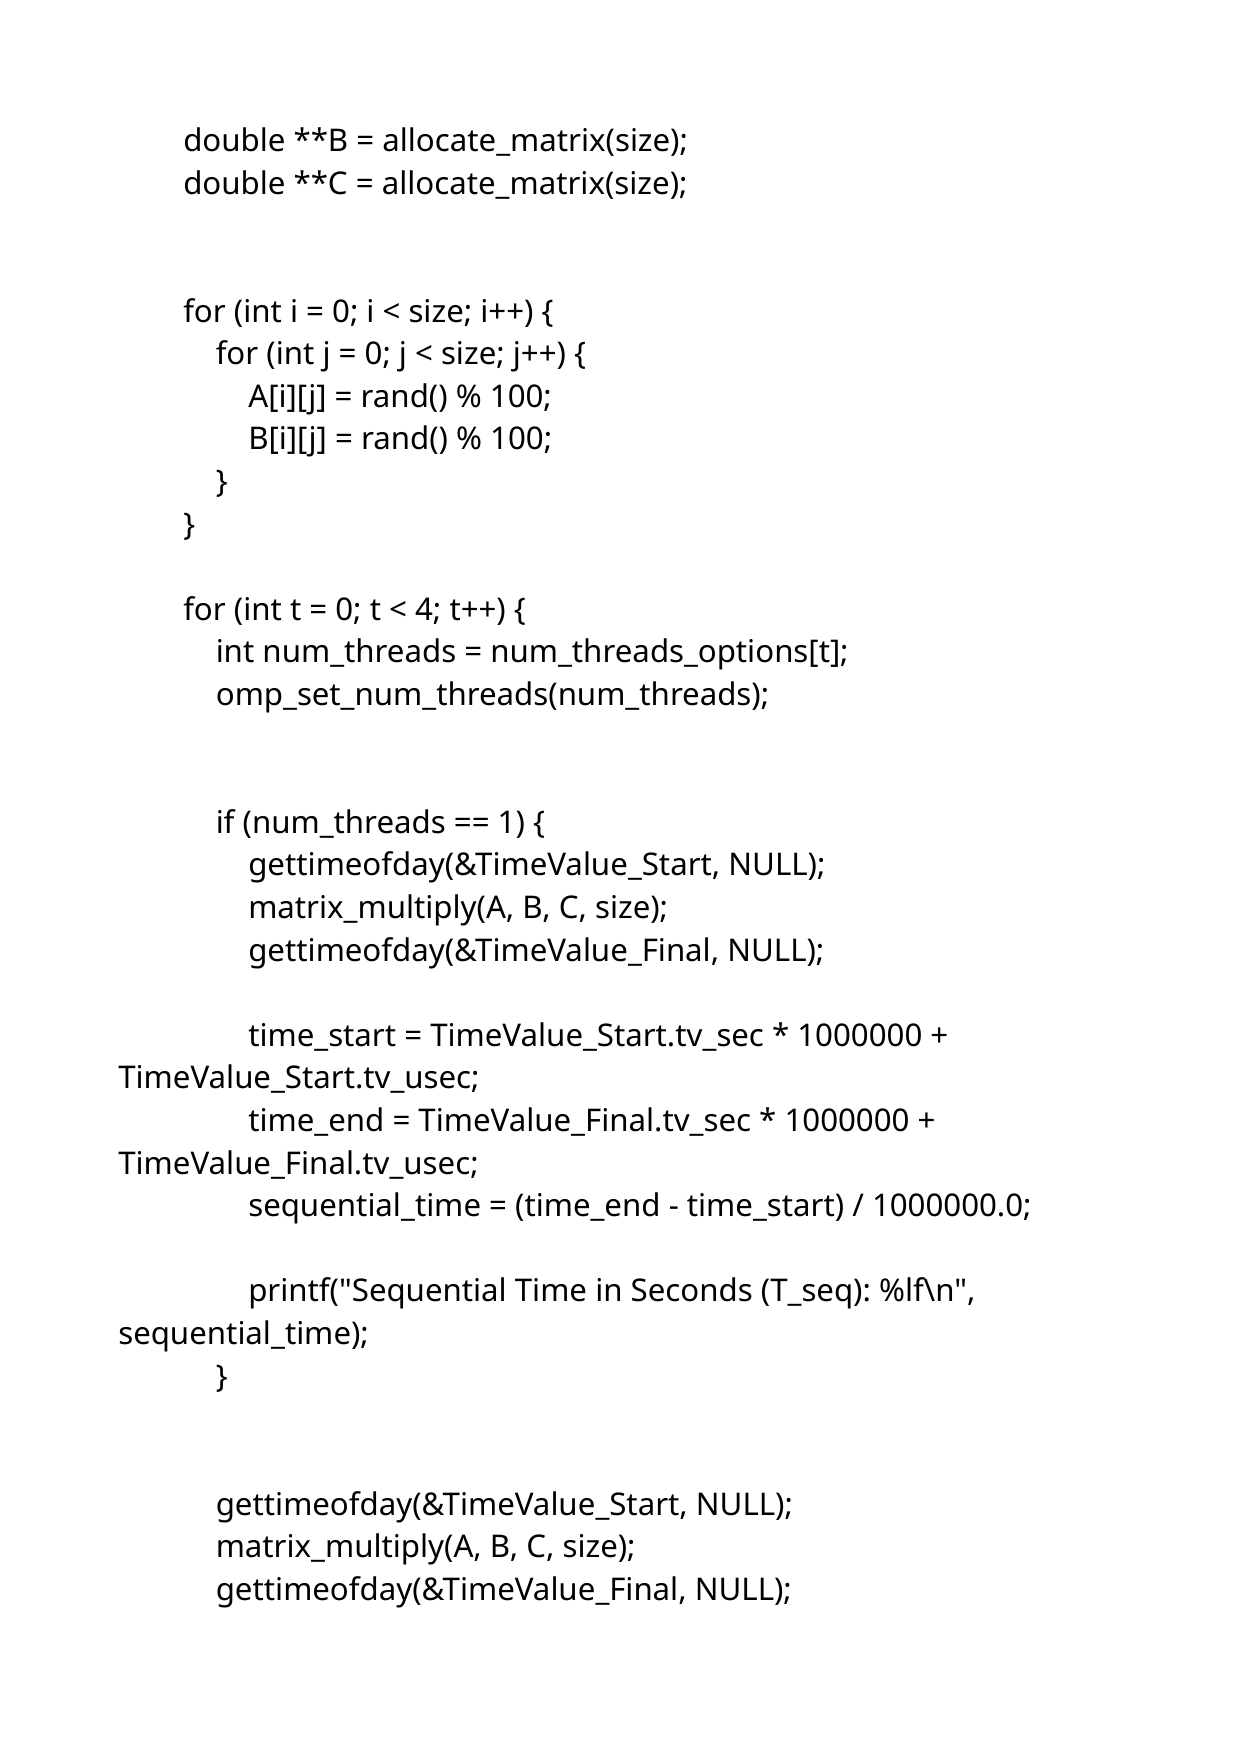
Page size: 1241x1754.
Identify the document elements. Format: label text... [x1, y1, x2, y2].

text time_end = TimeValue_Final.tv_sec * 1000000 + TimeValue_Final.tv_usec; [118, 1098, 1122, 1183]
text gettimeofday(&TimeValue_Start, NULL); [118, 842, 1122, 885]
text } [118, 459, 1122, 502]
text for (int i = 0; i < size; i++) { [118, 288, 1122, 331]
text B[i][j] = rand() % 100; [118, 416, 1122, 459]
text omp_set_num_threads(num_threads); [118, 672, 1122, 714]
text time_start = TimeValue_Start.tv_sec * 1000000 + TimeValue_Start.tv_usec; [118, 1013, 1122, 1098]
text double **B = allocate_matrix(size); [118, 118, 1122, 161]
text for (int j = 0; j < size; j++) { [118, 331, 1122, 374]
text printf("Sequential Time in Seconds (T_seq): %lf\n", sequential_time); [118, 1268, 1122, 1354]
text } [118, 1354, 1122, 1396]
text A[i][j] = rand() % 100; [118, 374, 1122, 416]
text } [118, 502, 1122, 544]
text matrix_multiply(A, B, C, size); [118, 885, 1122, 928]
text if (num_threads == 1) { [118, 800, 1122, 842]
text gettimeofday(&TimeValue_Final, NULL); [118, 928, 1122, 970]
text matrix_multiply(A, B, C, size); [118, 1524, 1122, 1567]
text double **C = allocate_matrix(size); [118, 161, 1122, 203]
text for (int t = 0; t < 4; t++) { [118, 587, 1122, 629]
text int num_threads = num_threads_options[t]; [118, 629, 1122, 672]
text gettimeofday(&TimeValue_Start, NULL); [118, 1481, 1122, 1524]
text gettimeofday(&TimeValue_Final, NULL); [118, 1567, 1122, 1609]
text sequential_time = (time_end - time_start) / 1000000.0; [118, 1183, 1122, 1226]
